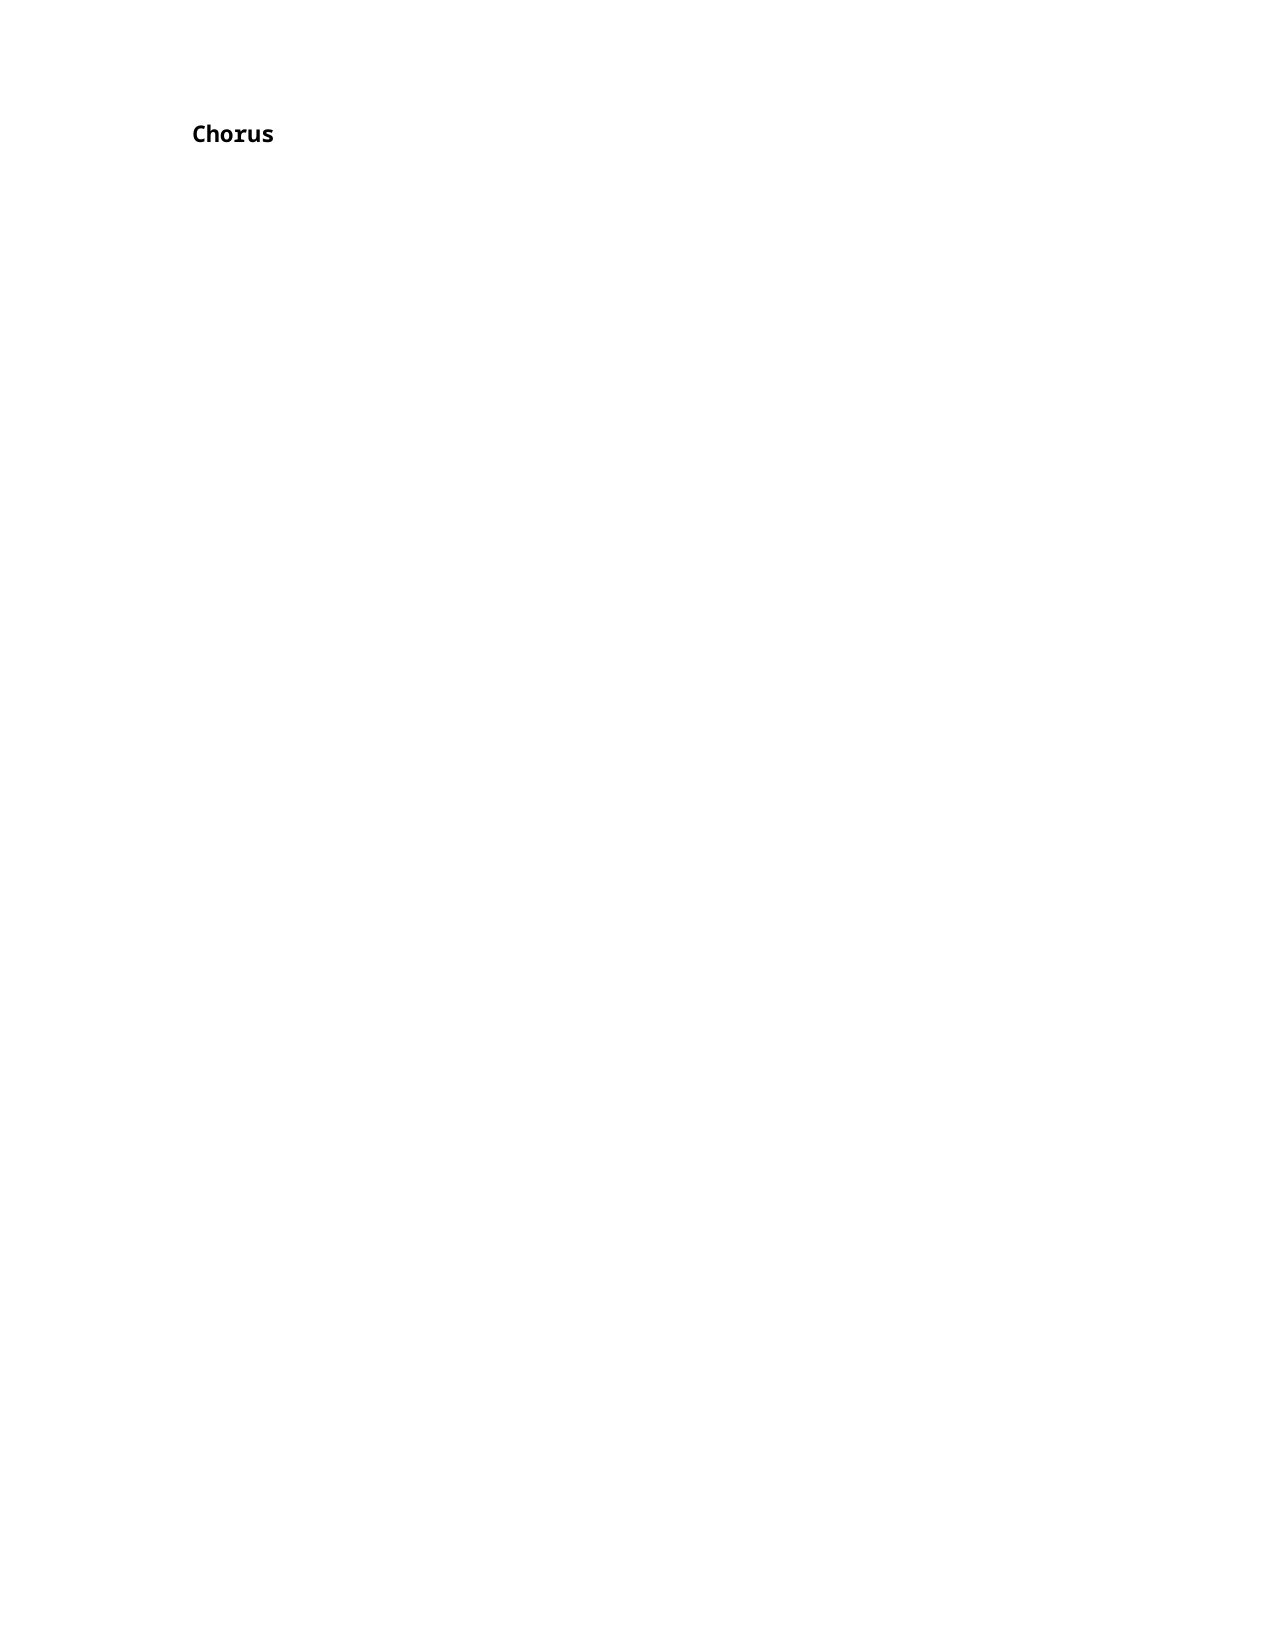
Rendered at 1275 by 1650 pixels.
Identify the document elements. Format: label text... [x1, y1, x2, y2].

text Chorus [192, 118, 1157, 149]
